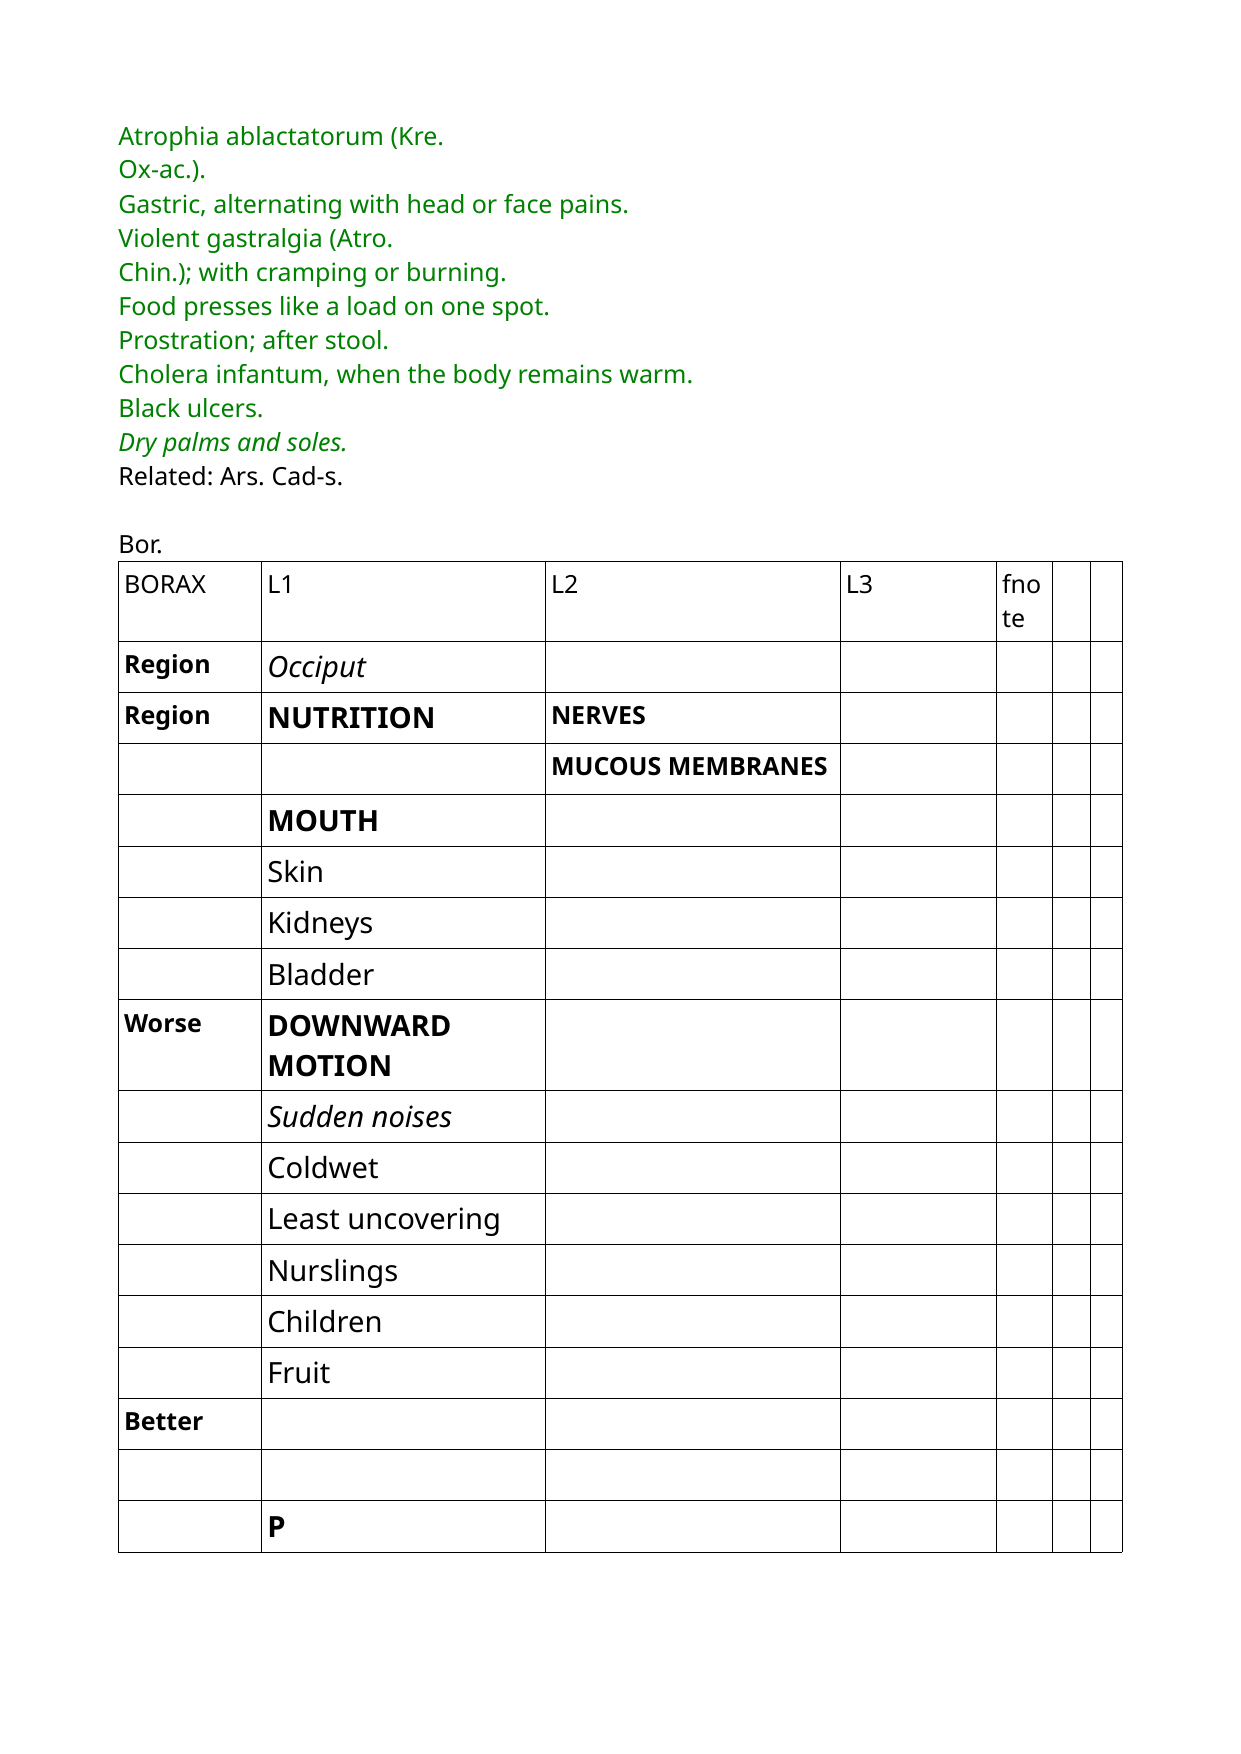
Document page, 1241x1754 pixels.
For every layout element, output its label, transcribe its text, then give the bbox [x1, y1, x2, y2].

table_cell [997, 949, 1052, 999]
table_cell [262, 1399, 545, 1449]
table_cell [1091, 949, 1122, 999]
table_cell [119, 949, 261, 999]
table_cell Occiput [262, 642, 545, 692]
table_cell [1091, 847, 1122, 897]
table_cell [119, 847, 261, 897]
table_cell [262, 744, 545, 794]
table_cell [841, 1296, 996, 1347]
table_cell [546, 1000, 840, 1090]
table_cell [997, 1143, 1052, 1193]
table_cell [997, 898, 1052, 948]
text Bor. [118, 527, 1122, 561]
table_cell [119, 1091, 261, 1142]
table_cell [841, 1399, 996, 1449]
table_cell Sudden noises [262, 1091, 545, 1142]
table_header L2 [546, 562, 840, 641]
table_cell [841, 1348, 996, 1398]
table_cell [546, 1245, 840, 1295]
table_cell [997, 1194, 1052, 1244]
table_header [1053, 562, 1090, 641]
table_cell [841, 1194, 996, 1244]
table_cell [997, 693, 1052, 743]
table_cell [119, 1245, 261, 1295]
table_cell Worse [119, 1000, 261, 1090]
table_cell [841, 1245, 996, 1295]
table_cell [1091, 1000, 1122, 1090]
table_cell [997, 1501, 1052, 1552]
table_cell [1091, 1194, 1122, 1244]
table_cell [997, 1399, 1052, 1449]
table_cell [1053, 1501, 1090, 1552]
table_cell [1091, 693, 1122, 743]
table_cell [997, 1450, 1052, 1500]
table_cell [997, 1091, 1052, 1142]
table_cell [546, 1450, 840, 1500]
table_cell [119, 1296, 261, 1347]
table_cell [546, 642, 840, 692]
table_cell [1091, 1245, 1122, 1295]
table_cell Kidneys [262, 898, 545, 948]
table_cell [1053, 744, 1090, 794]
table_cell [1091, 1348, 1122, 1398]
table_cell [1053, 1000, 1090, 1090]
table_cell Nurslings [262, 1245, 545, 1295]
table_cell [119, 1450, 261, 1500]
table_cell [262, 1450, 545, 1500]
text Violent gastralgia (Atro. [118, 220, 1122, 254]
table_cell [1091, 642, 1122, 692]
table_cell [546, 795, 840, 846]
text Ox-ac.). [118, 152, 1122, 186]
table_cell [1091, 1501, 1122, 1552]
table_cell [546, 1348, 840, 1398]
table_cell P [262, 1501, 545, 1552]
table_cell [841, 1501, 996, 1552]
table_cell [997, 642, 1052, 692]
table_cell [1091, 1091, 1122, 1142]
table_cell [1053, 1348, 1090, 1398]
table_cell [1053, 898, 1090, 948]
table_cell MUCOUS MEMBRANES [546, 744, 840, 794]
table_cell [546, 1296, 840, 1347]
table_cell [546, 1194, 840, 1244]
table_cell [841, 949, 996, 999]
table_cell [1053, 795, 1090, 846]
table_cell Better [119, 1399, 261, 1449]
table_cell Least uncovering [262, 1194, 545, 1244]
table_cell [841, 795, 996, 846]
table_cell Fruit [262, 1348, 545, 1398]
table_header L1 [262, 562, 545, 641]
table_cell [546, 1091, 840, 1142]
table_cell [841, 642, 996, 692]
table_cell [841, 1091, 996, 1142]
table_header fnote [997, 562, 1052, 641]
table_cell [997, 847, 1052, 897]
table_cell MOUTH [262, 795, 545, 846]
table_cell [119, 1194, 261, 1244]
table_cell [841, 898, 996, 948]
table_cell [1053, 1399, 1090, 1449]
text Related: Ars. Cad-s. [118, 459, 1122, 493]
table_cell Region [119, 693, 261, 743]
text Gastric, alternating with head or face pains. [118, 186, 1122, 220]
table_cell [1053, 642, 1090, 692]
table_cell [841, 693, 996, 743]
table_cell [1091, 1450, 1122, 1500]
table_cell [546, 1399, 840, 1449]
table_cell NERVES [546, 693, 840, 743]
table_cell [1091, 1296, 1122, 1347]
table_cell [546, 898, 840, 948]
table_cell Region [119, 642, 261, 692]
table_header [1091, 562, 1122, 641]
table_cell Skin [262, 847, 545, 897]
table_cell [119, 898, 261, 948]
table_cell [997, 1348, 1052, 1398]
text Food presses like a load on one spot. [118, 288, 1122, 322]
table_cell [546, 949, 840, 999]
table_cell [546, 1501, 840, 1552]
table_cell [1091, 898, 1122, 948]
table_cell [1053, 847, 1090, 897]
table_cell [1091, 1143, 1122, 1193]
table_cell [841, 1000, 996, 1090]
table_cell [1053, 1143, 1090, 1193]
table_cell [841, 847, 996, 897]
table_cell Bladder [262, 949, 545, 999]
table_cell [546, 847, 840, 897]
table_cell [1053, 949, 1090, 999]
table_cell [119, 1143, 261, 1193]
table_cell [1053, 1194, 1090, 1244]
table_cell [841, 1143, 996, 1193]
table_header L3 [841, 562, 996, 641]
text Dry palms and soles. [118, 425, 1122, 459]
table_cell Children [262, 1296, 545, 1347]
table_cell NUTRITION [262, 693, 545, 743]
table_cell [1053, 693, 1090, 743]
table_cell [841, 744, 996, 794]
table_cell [997, 795, 1052, 846]
text Cholera infantum, when the body remains warm. [118, 357, 1122, 391]
table_cell [1053, 1296, 1090, 1347]
table_cell [119, 795, 261, 846]
table_cell [119, 1348, 261, 1398]
table_header BORAX [119, 562, 261, 641]
table_cell [1091, 795, 1122, 846]
table_cell [1053, 1091, 1090, 1142]
table_cell DOWNWARD MOTION [262, 1000, 545, 1090]
table_cell Coldwet [262, 1143, 545, 1193]
table_cell [1091, 1399, 1122, 1449]
table_cell [997, 1000, 1052, 1090]
text Atrophia ablactatorum (Kre. [118, 118, 1122, 152]
table_cell [1053, 1450, 1090, 1500]
text Prostration; after stool. [118, 322, 1122, 357]
table_cell [997, 744, 1052, 794]
table_cell [1053, 1245, 1090, 1295]
text Chin.); with cramping or burning. [118, 254, 1122, 288]
table_cell [119, 1501, 261, 1552]
table_cell [841, 1450, 996, 1500]
table_cell [119, 744, 261, 794]
table_cell [1091, 744, 1122, 794]
table_cell [997, 1296, 1052, 1347]
table_cell [546, 1143, 840, 1193]
text Black ulcers. [118, 391, 1122, 425]
table_cell [997, 1245, 1052, 1295]
